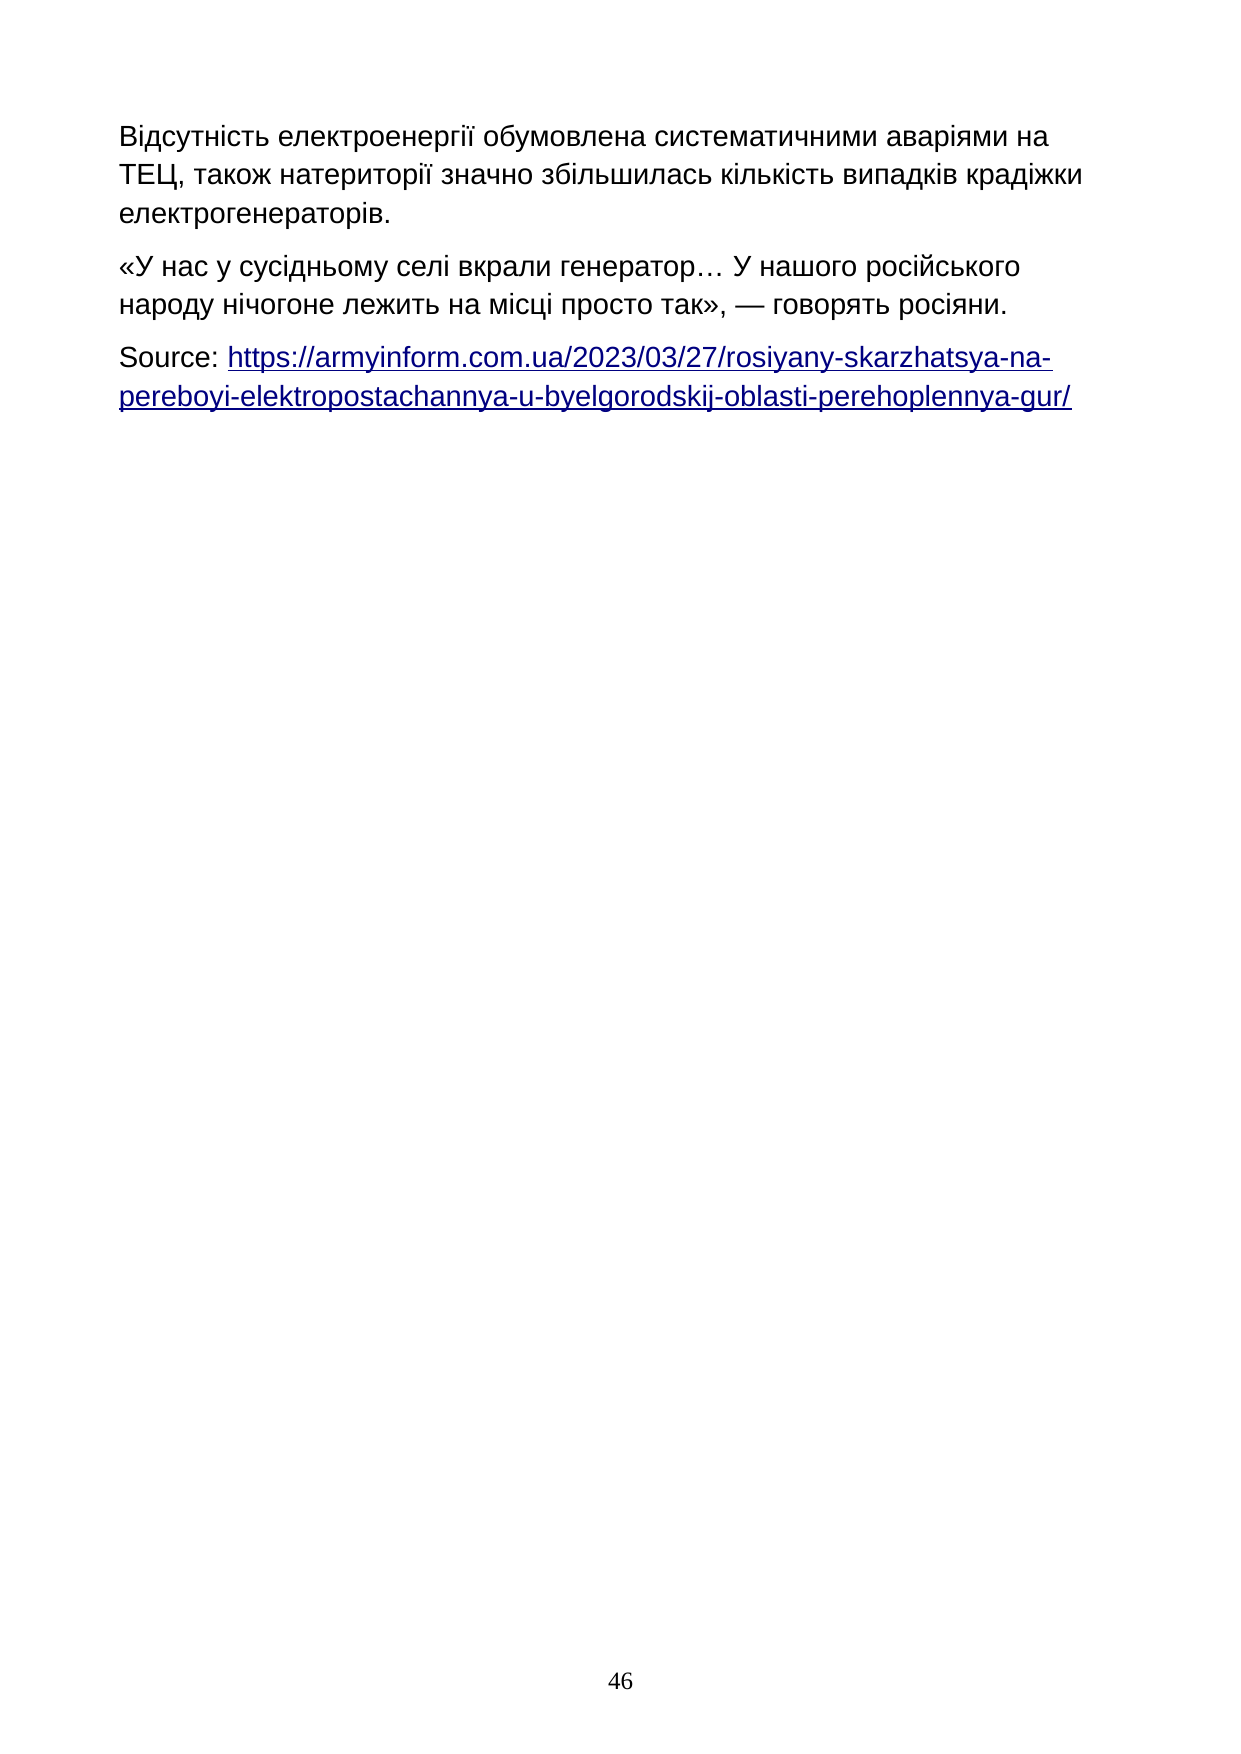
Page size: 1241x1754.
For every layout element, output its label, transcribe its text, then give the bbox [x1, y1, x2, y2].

text Відсутність електроенергії обумовлена систематичними аваріями на ТЕЦ, також натериторії значно збільшилась кількість випадків крадіжки електрогенераторів. [118, 118, 1122, 229]
text Source: https://armyinform.com.ua/2023/03/27/rosiyany-skarzhatsya-na-pereboyi-elektropostachannya-u-byelgorodskij-oblasti-perehoplennya-gur/ [118, 340, 1122, 412]
text «У нас у сусідньому селі вкрали генератор… У нашого російського народу нічогоне лежить на місці просто так», — говорять росіяни. [118, 249, 1122, 321]
